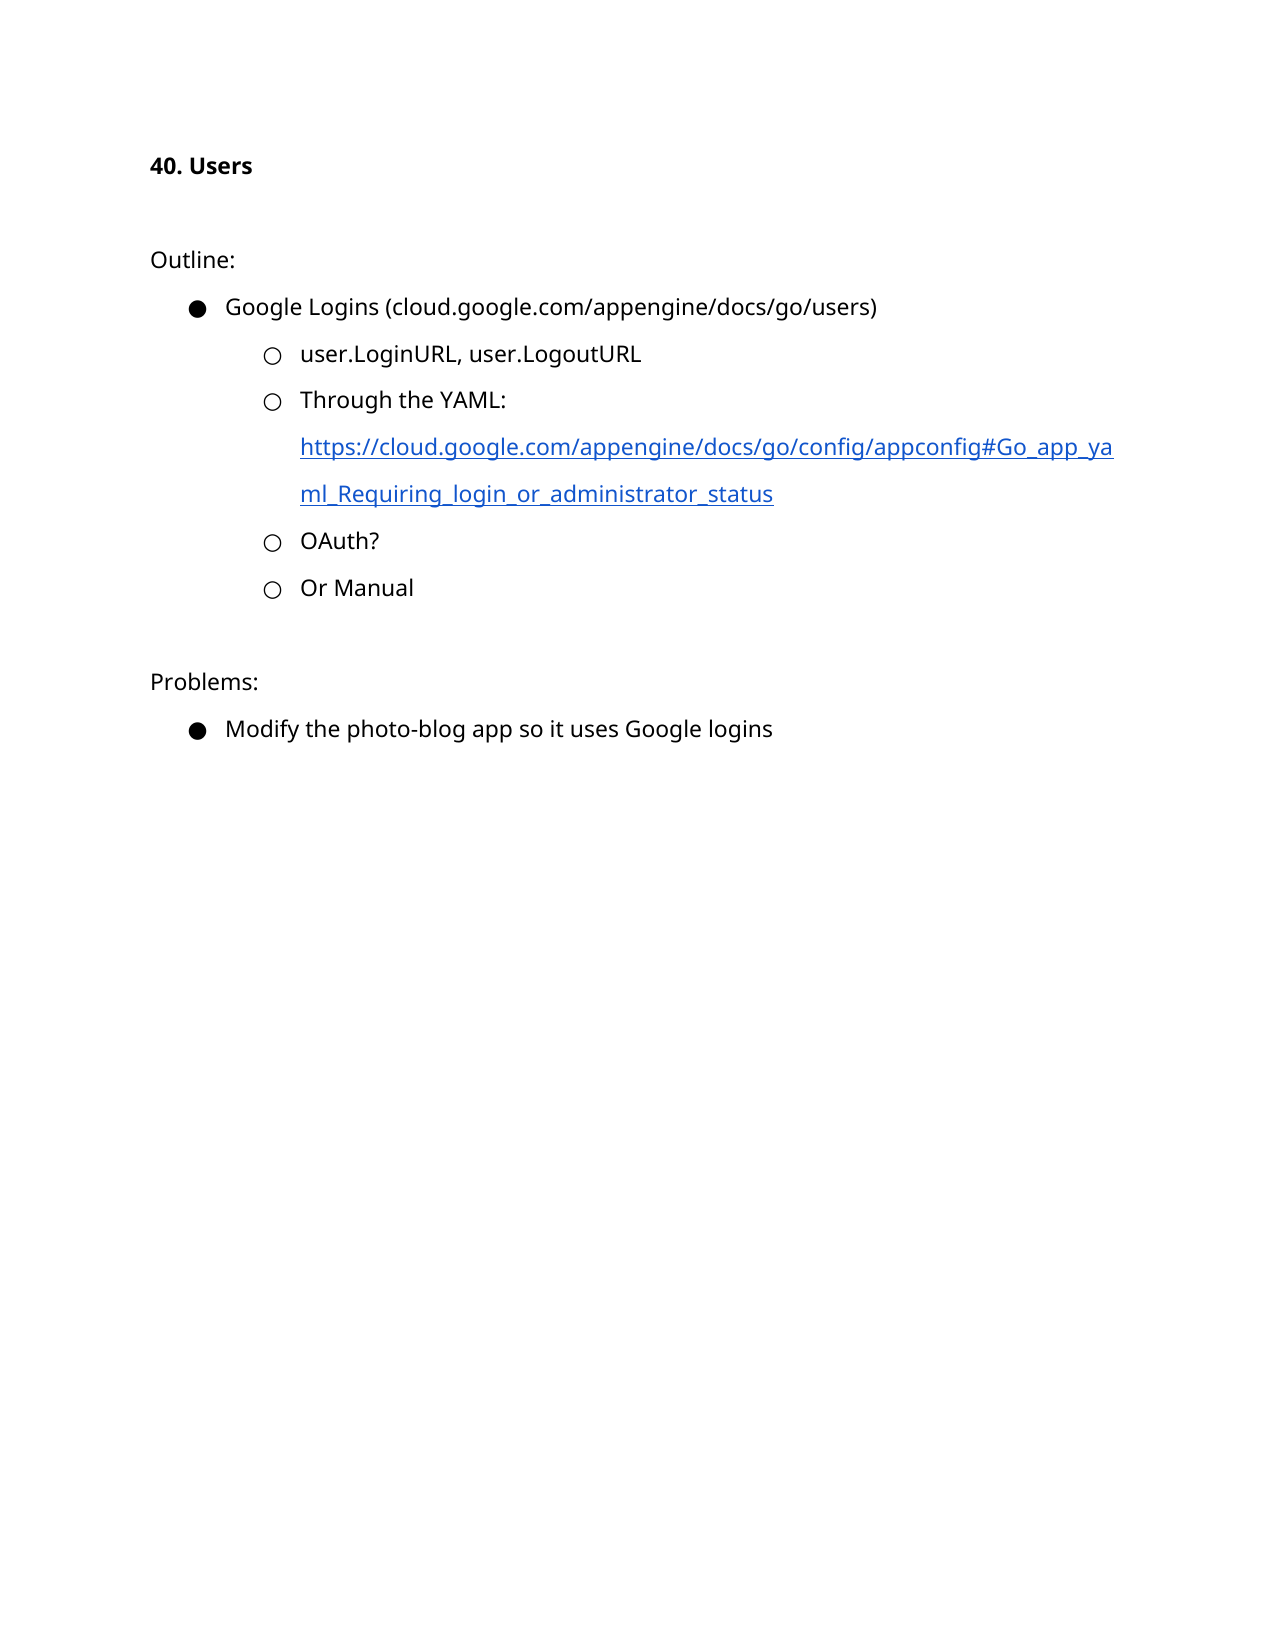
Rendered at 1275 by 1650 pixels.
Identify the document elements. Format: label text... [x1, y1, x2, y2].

list OAuth? [262, 525, 1125, 556]
list Or Manual [262, 572, 1125, 603]
text Outline: [150, 244, 1125, 275]
list Through the YAML: https://cloud.google.com/appengine/docs/go/config/appconfig#Go_app_yaml_Requiring_login_or_administrator_status [262, 384, 1125, 509]
text 40. Users [150, 150, 1125, 181]
list Google Logins (cloud.google.com/appengine/docs/go/users) [187, 291, 1125, 322]
list Modify the photo-blog app so it uses Google logins [187, 712, 1125, 744]
list user.LoginURL, user.LogoutURL [262, 337, 1125, 369]
text Problems: [150, 666, 1125, 697]
